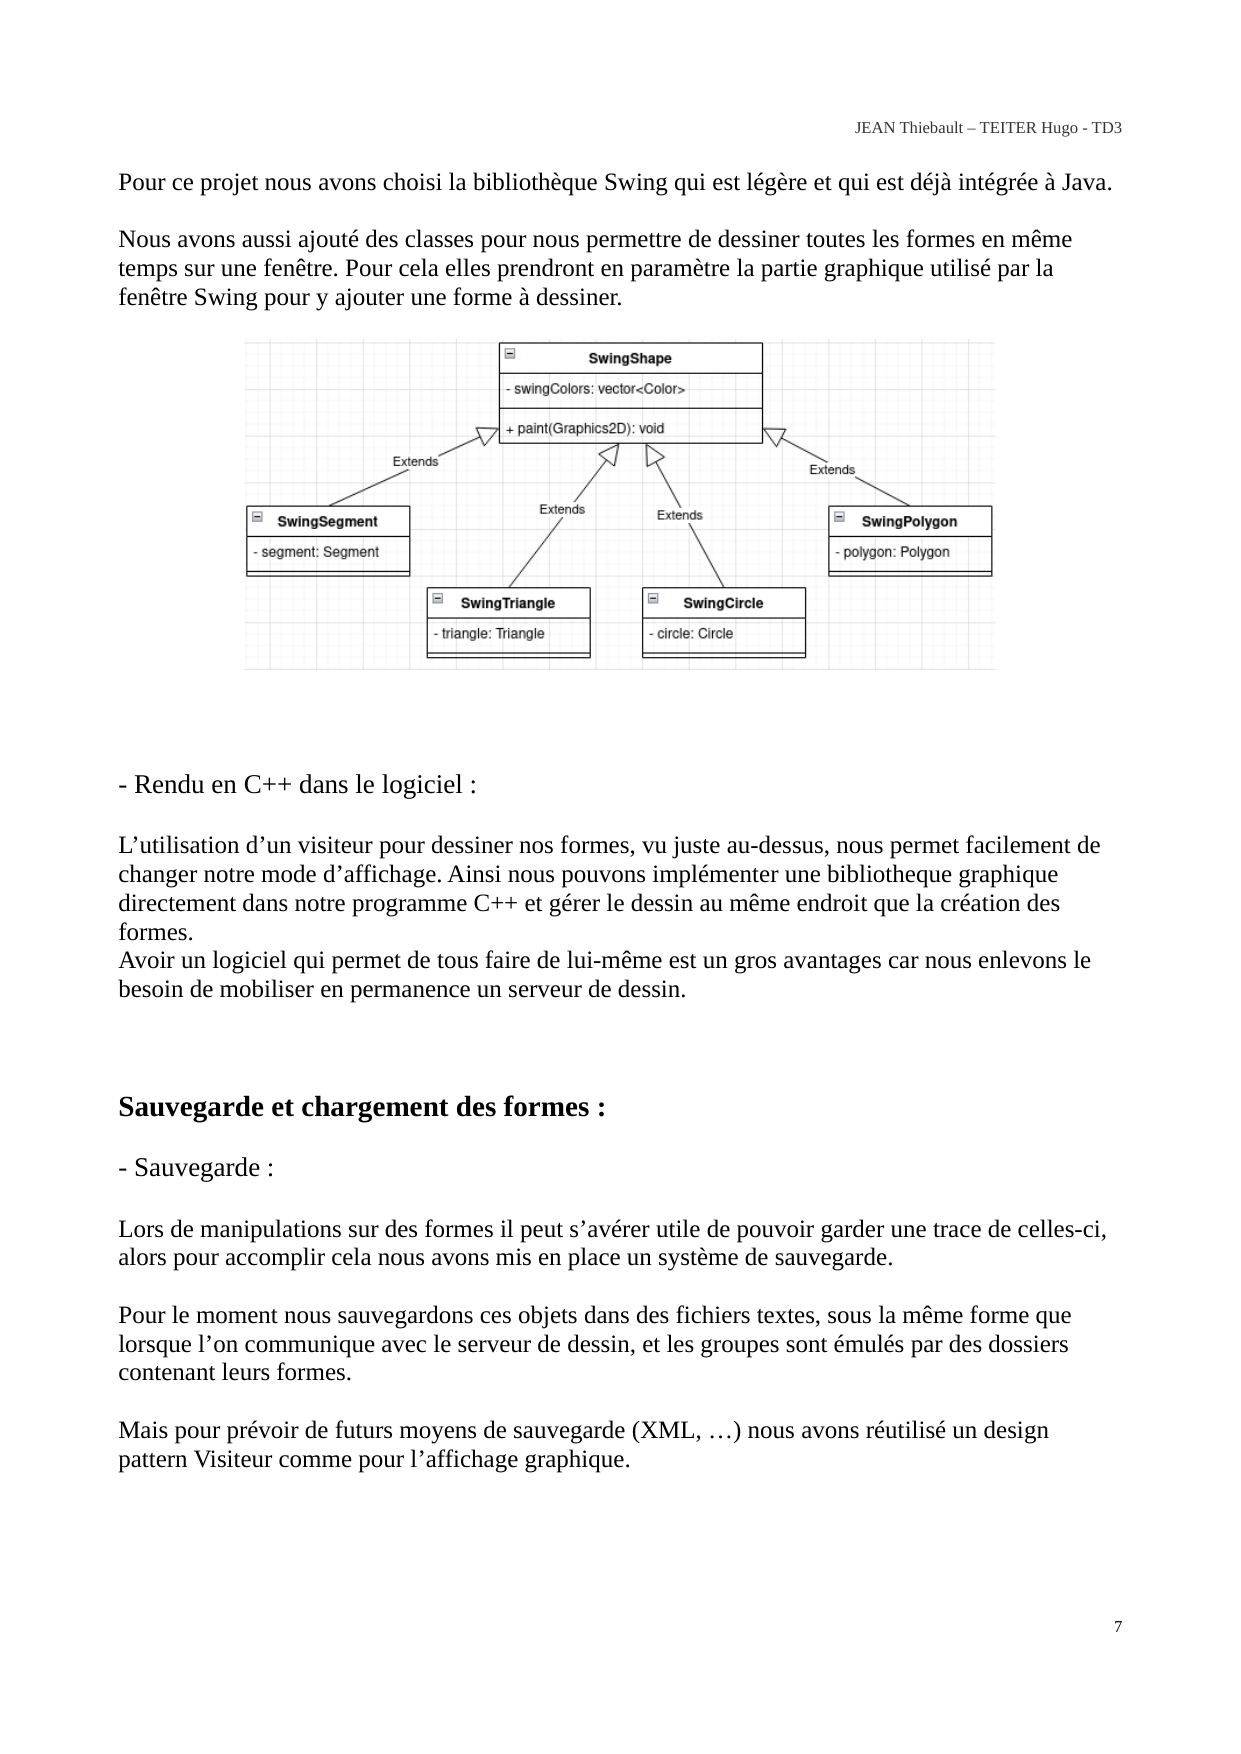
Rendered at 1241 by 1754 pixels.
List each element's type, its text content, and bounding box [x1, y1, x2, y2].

text Sauvegarde et chargement des formes : [118, 1089, 1122, 1123]
picture [244, 339, 996, 670]
text Mais pour prévoir de futurs moyens de sauvegarde (XML, …) nous avons réutilisé un design pattern Visiteur comme pour l’affichage graphique. [118, 1415, 1122, 1472]
text Avoir un logiciel qui permet de tous faire de lui-même est un gros avantages car nous enlevons le besoin de mobiliser en permanence un serveur de dessin. [118, 945, 1122, 1003]
text - Sauvegarde : [118, 1151, 1122, 1183]
text L’utilisation d’un visiteur pour dessiner nos formes, vu juste au-dessus, nous permet facilement de changer notre mode d’affichage. Ainsi nous pouvons implémenter une bibliotheque graphique directement dans notre programme C++ et gérer le dessin au même endroit que la création des formes. [118, 830, 1122, 945]
text Nous avons aussi ajouté des classes pour nous permettre de dessiner toutes les formes en même temps sur une fenêtre. Pour cela elles prendront en paramètre la partie graphique utilisé par la fenêtre Swing pour y ajouter une forme à dessiner. [118, 224, 1122, 311]
text Lors de manipulations sur des formes il peut s’avérer utile de pouvoir garder une trace de celles-ci, alors pour accomplir cela nous avons mis en place un système de sauvegarde. [118, 1214, 1122, 1271]
text Pour ce projet nous avons choisi la bibliothèque Swing qui est légère et qui est déjà intégrée à Java. [118, 167, 1122, 196]
text - Rendu en C++ dans le logiciel : [118, 768, 1122, 799]
text Pour le moment nous sauvegardons ces objets dans des fichiers textes, sous la même forme que lorsque l’on communique avec le serveur de dessin, et les groupes sont émulés par des dossiers contenant leurs formes. [118, 1300, 1122, 1386]
